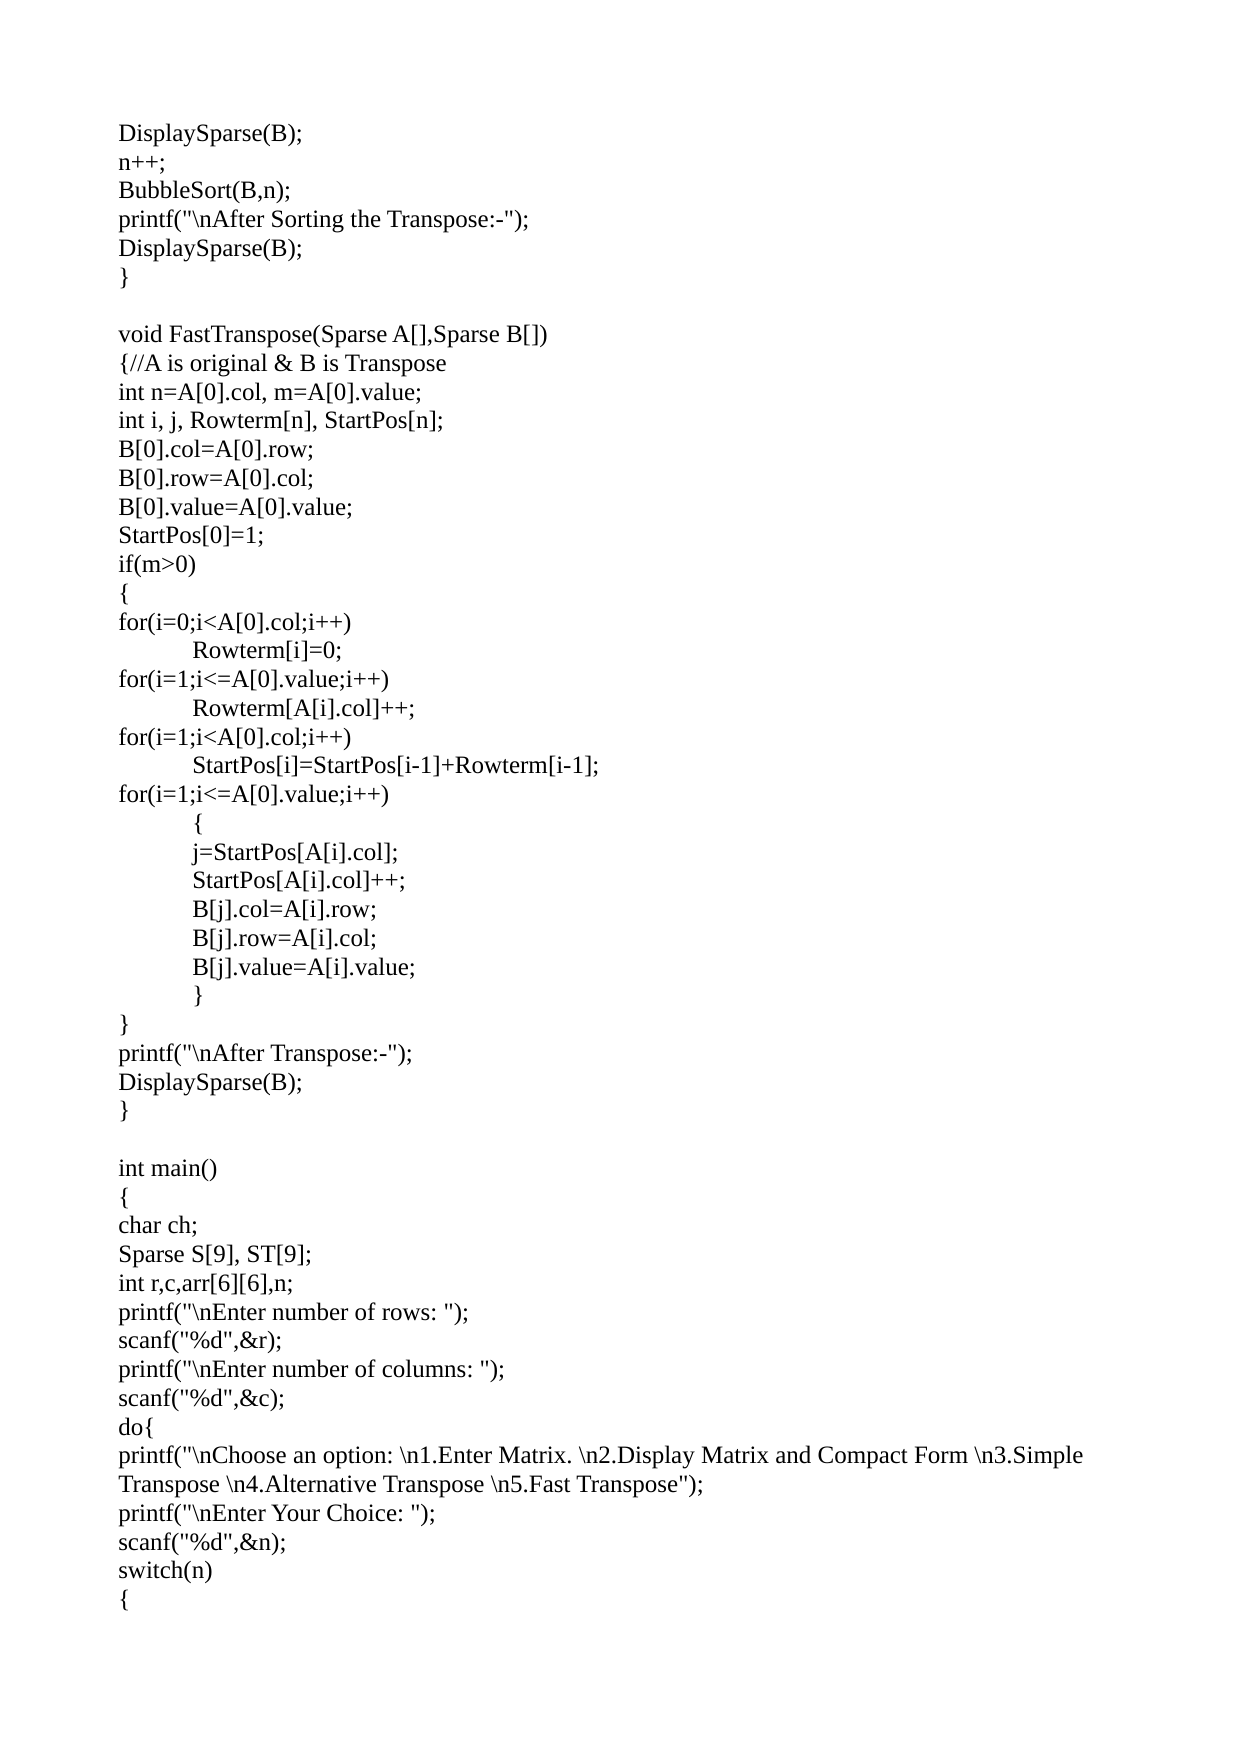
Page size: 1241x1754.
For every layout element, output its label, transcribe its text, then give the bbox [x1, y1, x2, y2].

text } [118, 262, 1122, 291]
text Rowterm[i]=0; [118, 636, 1122, 664]
text for(i=1;i<=A[0].value;i++) [118, 779, 1122, 808]
text printf("\nEnter number of rows: "); [118, 1297, 1122, 1326]
text DisplaySparse(B); [118, 1067, 1122, 1096]
text B[0].value=A[0].value; [118, 492, 1122, 521]
text int main() [118, 1153, 1122, 1182]
text StartPos[0]=1; [118, 521, 1122, 549]
text } [118, 1096, 1122, 1124]
text { [118, 1182, 1122, 1211]
text B[j].row=A[i].col; [118, 923, 1122, 952]
text { [118, 1584, 1122, 1613]
text switch(n) [118, 1556, 1122, 1584]
text scanf("%d",&r); [118, 1326, 1122, 1354]
text int r,c,arr[6][6],n; [118, 1268, 1122, 1297]
text Sparse S[9], ST[9]; [118, 1239, 1122, 1268]
text for(i=0;i<A[0].col;i++) [118, 607, 1122, 636]
text StartPos[A[i].col]++; [118, 866, 1122, 894]
text int i, j, Rowterm[n], StartPos[n]; [118, 406, 1122, 434]
text printf("\nChoose an option: \n1.Enter Matrix. \n2.Display Matrix and Compact Form \n3.Simple Transpose \n4.Alternative Transpose \n5.Fast Transpose"); [118, 1441, 1122, 1498]
text printf("\nEnter number of columns: "); [118, 1354, 1122, 1383]
text B[j].value=A[i].value; [118, 952, 1122, 981]
text { [118, 578, 1122, 607]
text StartPos[i]=StartPos[i-1]+Rowterm[i-1]; [118, 751, 1122, 779]
text do{ [118, 1412, 1122, 1441]
text if(m>0) [118, 549, 1122, 578]
text Rowterm[A[i].col]++; [118, 693, 1122, 722]
text for(i=1;i<A[0].col;i++) [118, 722, 1122, 751]
text char ch; [118, 1211, 1122, 1239]
text B[0].col=A[0].row; [118, 434, 1122, 463]
text } [118, 1009, 1122, 1038]
text printf("\nEnter Your Choice: "); [118, 1498, 1122, 1527]
text for(i=1;i<=A[0].value;i++) [118, 664, 1122, 693]
text { [118, 808, 1122, 837]
text B[0].row=A[0].col; [118, 463, 1122, 492]
text {//A is original & B is Transpose [118, 348, 1122, 377]
text B[j].col=A[i].row; [118, 894, 1122, 923]
text scanf("%d",&c); [118, 1383, 1122, 1412]
text int n=A[0].col, m=A[0].value; [118, 377, 1122, 406]
text printf("\nAfter Transpose:-"); [118, 1038, 1122, 1067]
text scanf("%d",&n); [118, 1527, 1122, 1556]
text DisplaySparse(B); [118, 233, 1122, 262]
text BubbleSort(B,n); [118, 176, 1122, 204]
text j=StartPos[A[i].col]; [118, 837, 1122, 866]
text } [118, 981, 1122, 1009]
text void FastTranspose(Sparse A[],Sparse B[]) [118, 319, 1122, 348]
text DisplaySparse(B); [118, 118, 1122, 147]
text n++; [118, 147, 1122, 176]
text printf("\nAfter Sorting the Transpose:-"); [118, 204, 1122, 233]
